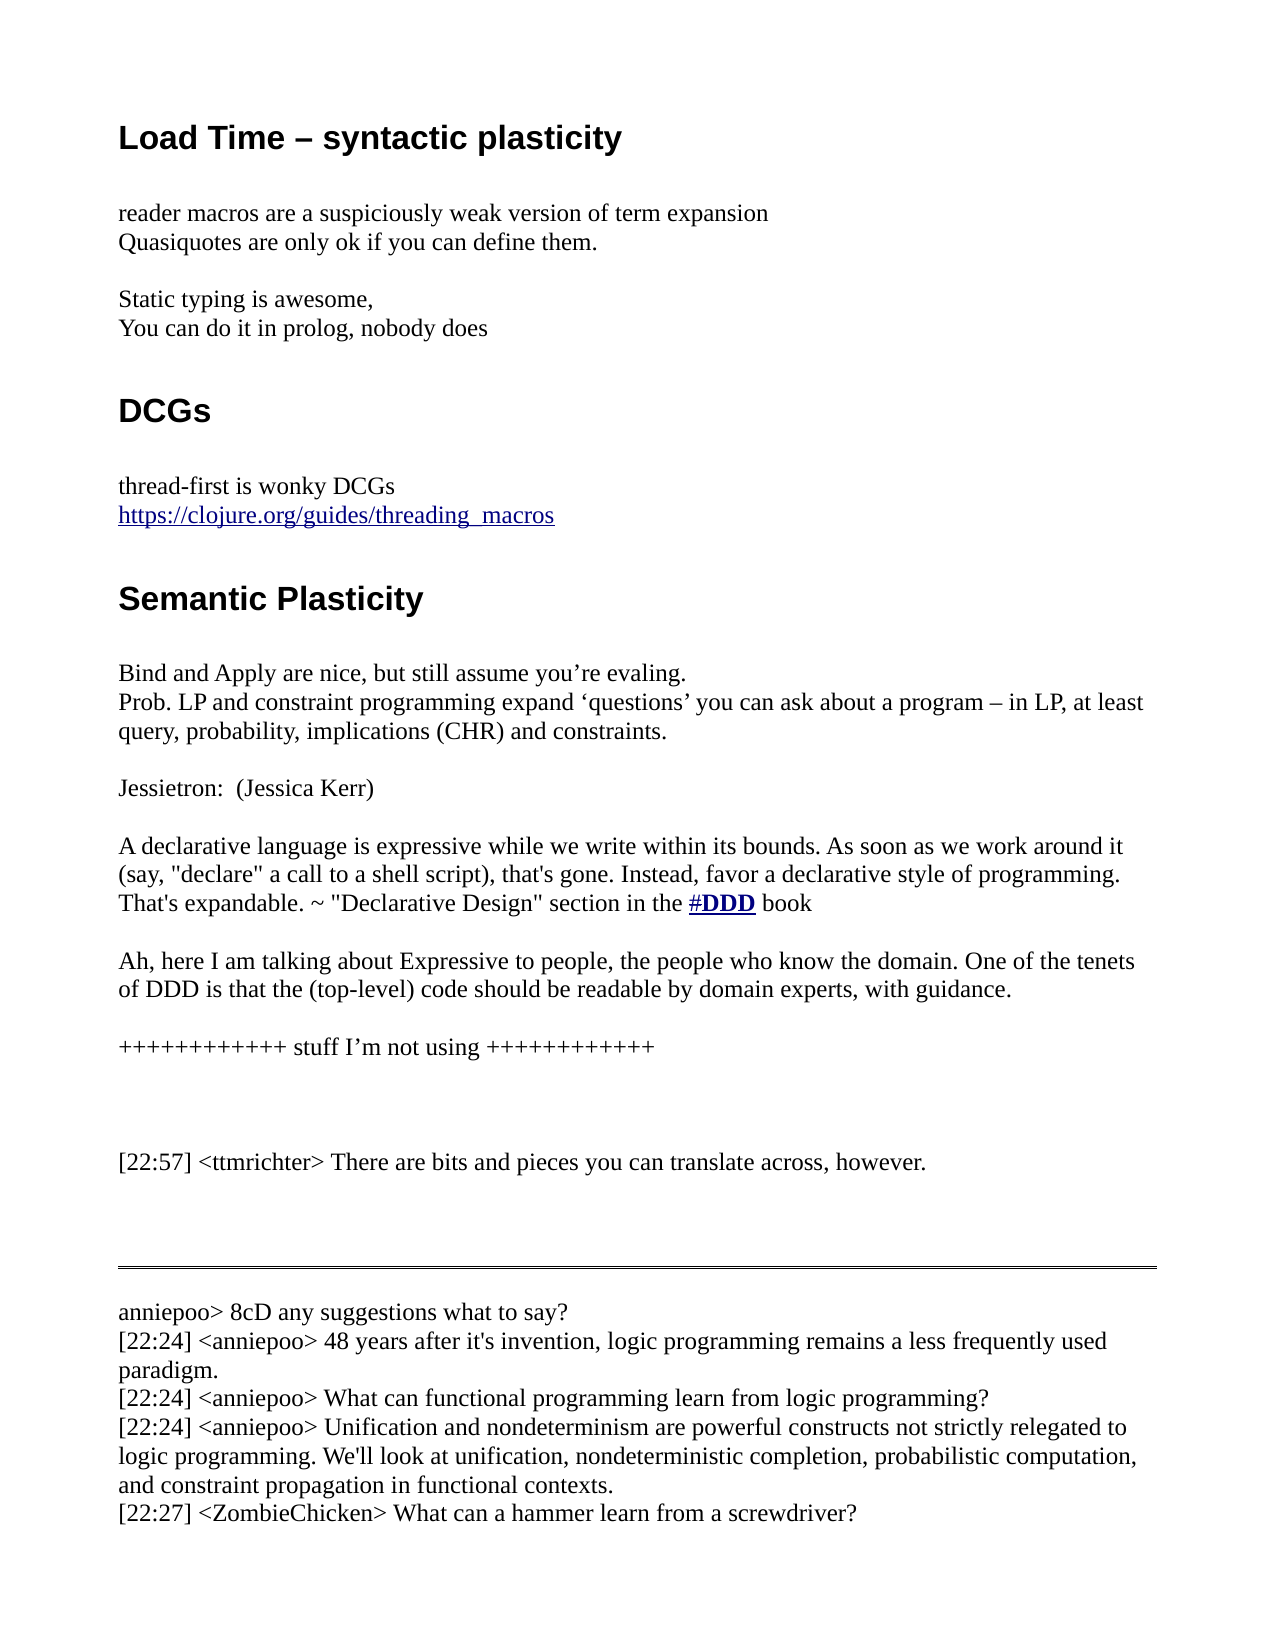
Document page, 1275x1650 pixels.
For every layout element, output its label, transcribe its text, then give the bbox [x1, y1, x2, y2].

text [22:24] <anniepoo> What can functional programming learn from logic programming? [118, 1383, 1157, 1412]
text [22:24] <anniepoo> Unification and nondeterminism are powerful constructs not strictly relegated to logic programming. We'll look at unification, nondeterministic completion, probabilistic computation, and constraint propagation in functional contexts. [118, 1412, 1157, 1498]
subtitle Load Time – syntactic plasticity [118, 118, 1157, 157]
text Prob. LP and constraint programming expand ‘questions’ you can ask about a program – in LP, at least query, probability, implications (CHR) and constraints. [118, 687, 1157, 744]
text ++++++++++++ stuff I’m not using ++++++++++++ [118, 1032, 1157, 1061]
text Bind and Apply are nice, but still assume you’re evaling. [118, 658, 1157, 687]
text Jessietron: (Jessica Kerr) [118, 773, 1157, 802]
text A declarative language is expressive while we write within its bounds. As soon as we work around it (say, "declare" a call to a shell script), that's gone. Instead, favor a declarative style of programming. That's expandable. ~ "Declarative Design" section in the #DDD book [118, 831, 1157, 917]
text anniepoo> 8cD any suggestions what to say? [118, 1297, 1157, 1326]
text You can do it in prolog, nobody does [118, 313, 1157, 342]
text Static typing is awesome, [118, 284, 1157, 313]
text Ah, here I am talking about Expressive to people, the people who know the domain. One of the tenets of DDD is that the (top-level) code should be readable by domain experts, with guidance. [118, 946, 1157, 1003]
text https://clojure.org/guides/threading_macros [118, 500, 1157, 529]
text [22:24] <anniepoo> 48 years after it's invention, logic programming remains a less frequently used paradigm. [118, 1326, 1157, 1383]
subtitle Semantic Plasticity [118, 578, 1157, 617]
text [22:27] <ZombieChicken> What can a hammer learn from a screwdriver? [118, 1498, 1157, 1527]
text thread-first is wonky DCGs [118, 471, 1157, 500]
text [22:57] <ttmrichter> There are bits and pieces you can translate across, however. [118, 1147, 1157, 1176]
text Quasiquotes are only ok if you can define them. [118, 227, 1157, 256]
text reader macros are a suspiciously weak version of term expansion [118, 198, 1157, 227]
subtitle DCGs [118, 391, 1157, 430]
